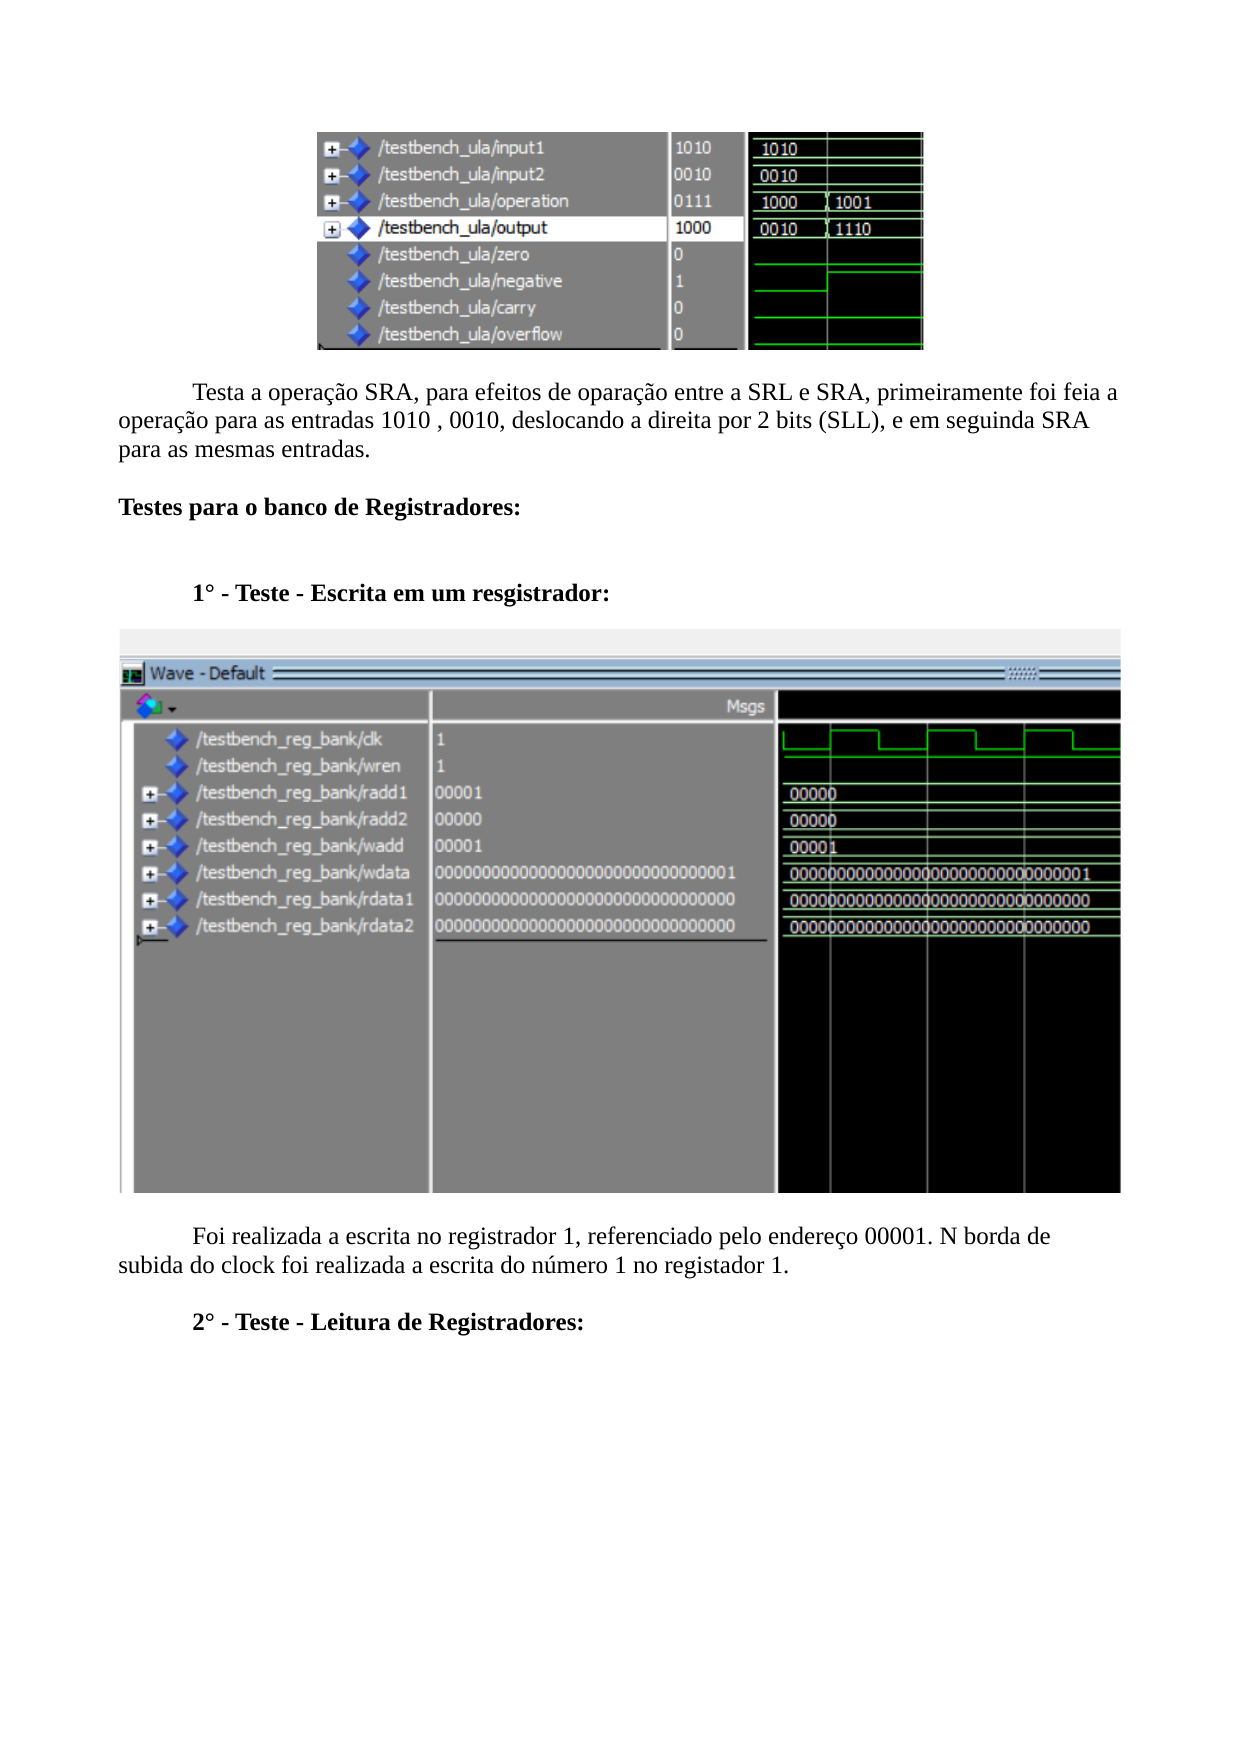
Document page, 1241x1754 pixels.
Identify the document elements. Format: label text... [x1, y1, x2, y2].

text 1° - Teste - Escrita em um resgistrador: [118, 578, 1122, 607]
text Testa a operação SRA, para efeitos de oparação entre a SRL e SRA, primeiramente foi feia a operação para as entradas 1010 , 0010, deslocando a direita por 2 bits (SLL), e em seguinda SRA para as mesmas entradas. [118, 377, 1122, 463]
picture [317, 132, 924, 350]
picture [119, 629, 1121, 1193]
text Foi realizada a escrita no registrador 1, referenciado pelo endereço 00001. N borda de subida do clock foi realizada a escrita do número 1 no registador 1. [118, 1221, 1122, 1278]
text Testes para o banco de Registradores: [118, 492, 1122, 521]
text 2° - Teste - Leitura de Registradores: [118, 1307, 1122, 1336]
